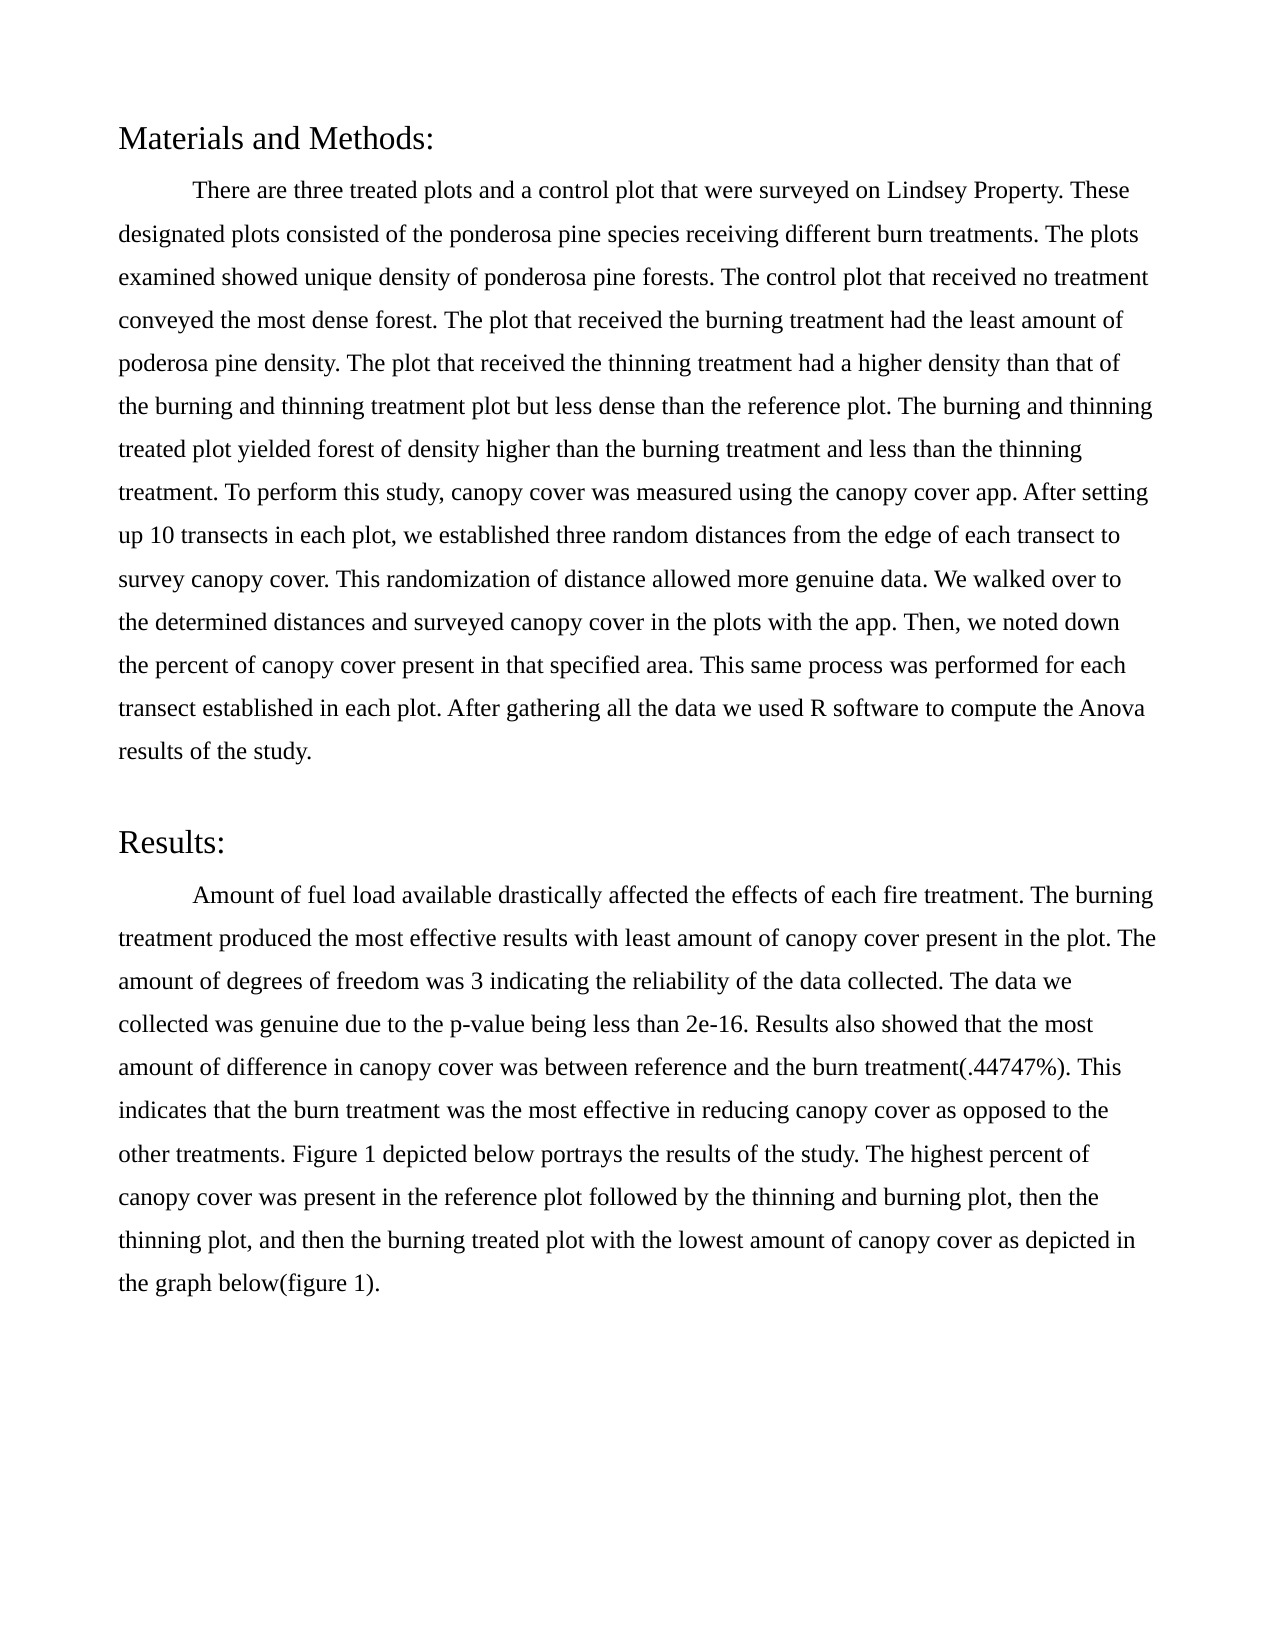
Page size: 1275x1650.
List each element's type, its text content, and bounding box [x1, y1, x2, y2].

text Results: [118, 822, 1157, 861]
text Amount of fuel load available drastically affected the effects of each fire treatment. The burning treatment produced the most effective results with least amount of canopy cover present in the plot. The amount of degrees of freedom was 3 indicating the reliability of the data collected. The data we collected was genuine due to the p-value being less than 2e-16. Results also showed that the most amount of difference in canopy cover was between reference and the burn treatment(.44747%). This indicates that the burn treatment was the most effective in reducing canopy cover as opposed to the other treatments. Figure 1 depicted below portrays the results of the study. The highest percent of canopy cover was present in the reference plot followed by the thinning and burning plot, then the thinning plot, and then the burning treated plot with the lowest amount of canopy cover as depicted in the graph below(figure 1). [118, 880, 1157, 1297]
text Materials and Methods: [118, 118, 1157, 156]
text There are three treated plots and a control plot that were surveyed on Lindsey Property. These designated plots consisted of the ponderosa pine species receiving different burn treatments. The plots examined showed unique density of ponderosa pine forests. The control plot that received no treatment conveyed the most dense forest. The plot that received the burning treatment had the least amount of poderosa pine density. The plot that received the thinning treatment had a higher density than that of the burning and thinning treatment plot but less dense than the reference plot. The burning and thinning treated plot yielded forest of density higher than the burning treatment and less than the thinning treatment. To perform this study, canopy cover was measured using the canopy cover app. After setting up 10 transects in each plot, we established three random distances from the edge of each transect to survey canopy cover. This randomization of distance allowed more genuine data. We walked over to the determined distances and surveyed canopy cover in the plots with the app. Then, we noted down the percent of canopy cover present in that specified area. This same process was performed for each transect established in each plot. After gathering all the data we used R software to compute the Anova results of the study. [118, 176, 1157, 765]
